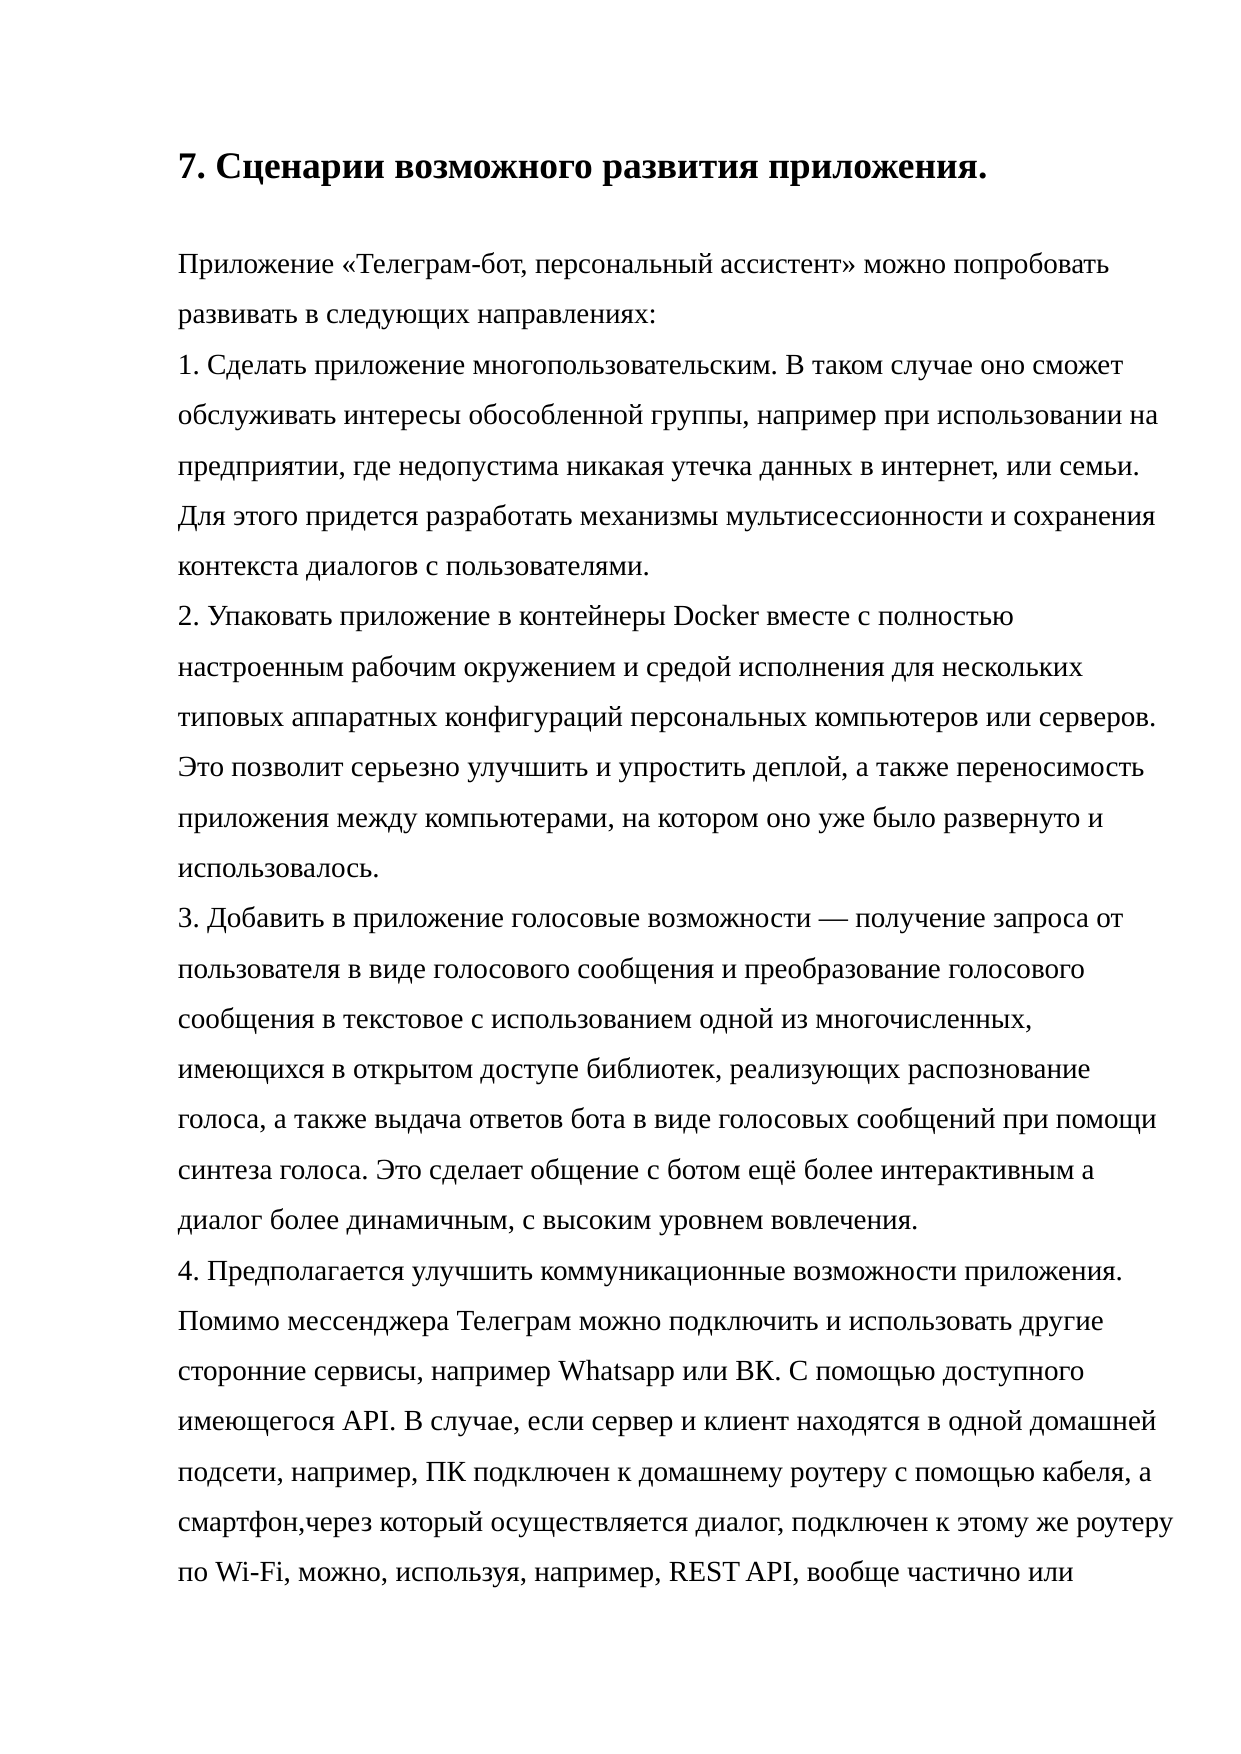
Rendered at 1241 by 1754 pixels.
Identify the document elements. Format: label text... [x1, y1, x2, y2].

text 2. Упаковать приложение в контейнеры Docker вместе с полностью настроенным рабочим окружением и средой исполнения для нескольких типовых аппаратных конфигураций персональных компьютеров или серверов. Это позволит серьезно улучшить и упростить деплой, а также переносимость приложения между компьютерами, на котором оно уже было развернуто и использовалось. [178, 598, 1182, 884]
text 4. Предполагается улучшить коммуникационные возможности приложения. Помимо мессенджера Телеграм можно подключить и использовать другие сторонние сервисы, например Whatsapp или ВК. С помощью доступного имеющегося API. В случае, если сервер и клиент находятся в одной домашней подсети, например, ПК подключен к домашнему роутеру c помощью кабеля, а смартфон,через который осуществляется диалог, подключен к этому же роутеру по Wi-Fi, можно, используя, например, REST API, вообще частично или [178, 1253, 1182, 1588]
text 1. Сделать приложение многопользовательским. В таком случае оно сможет обслуживать интересы обособленной группы, например при использовании на предприятии, где недопустима никакая утечка данных в интернет, или семьи. Для этого придется разработать механизмы мультисессионности и сохранения контекста диалогов с пользователями. [178, 347, 1182, 582]
text 3. Добавить в приложение голосовые возможности — получение запроса от пользователя в виде голосового сообщения и преобразование голосового сообщения в текстовое с использованием одной из многочисленных, имеющихся в открытом доступе библиотек, реализующих распознование голоса, а также выдача ответов бота в виде голосовых сообщений при помощи синтеза голоса. Это сделает общение с ботом ещё более интерактивным а диалог более динамичным, с высоким уровнем вовлечения. [178, 900, 1182, 1236]
subtitle 7. Сценарии возможного развития приложения. [178, 143, 1182, 186]
text Приложение «Телеграм-бот, персональный ассистент» можно попробовать развивать в следующих направлениях: [178, 246, 1182, 330]
